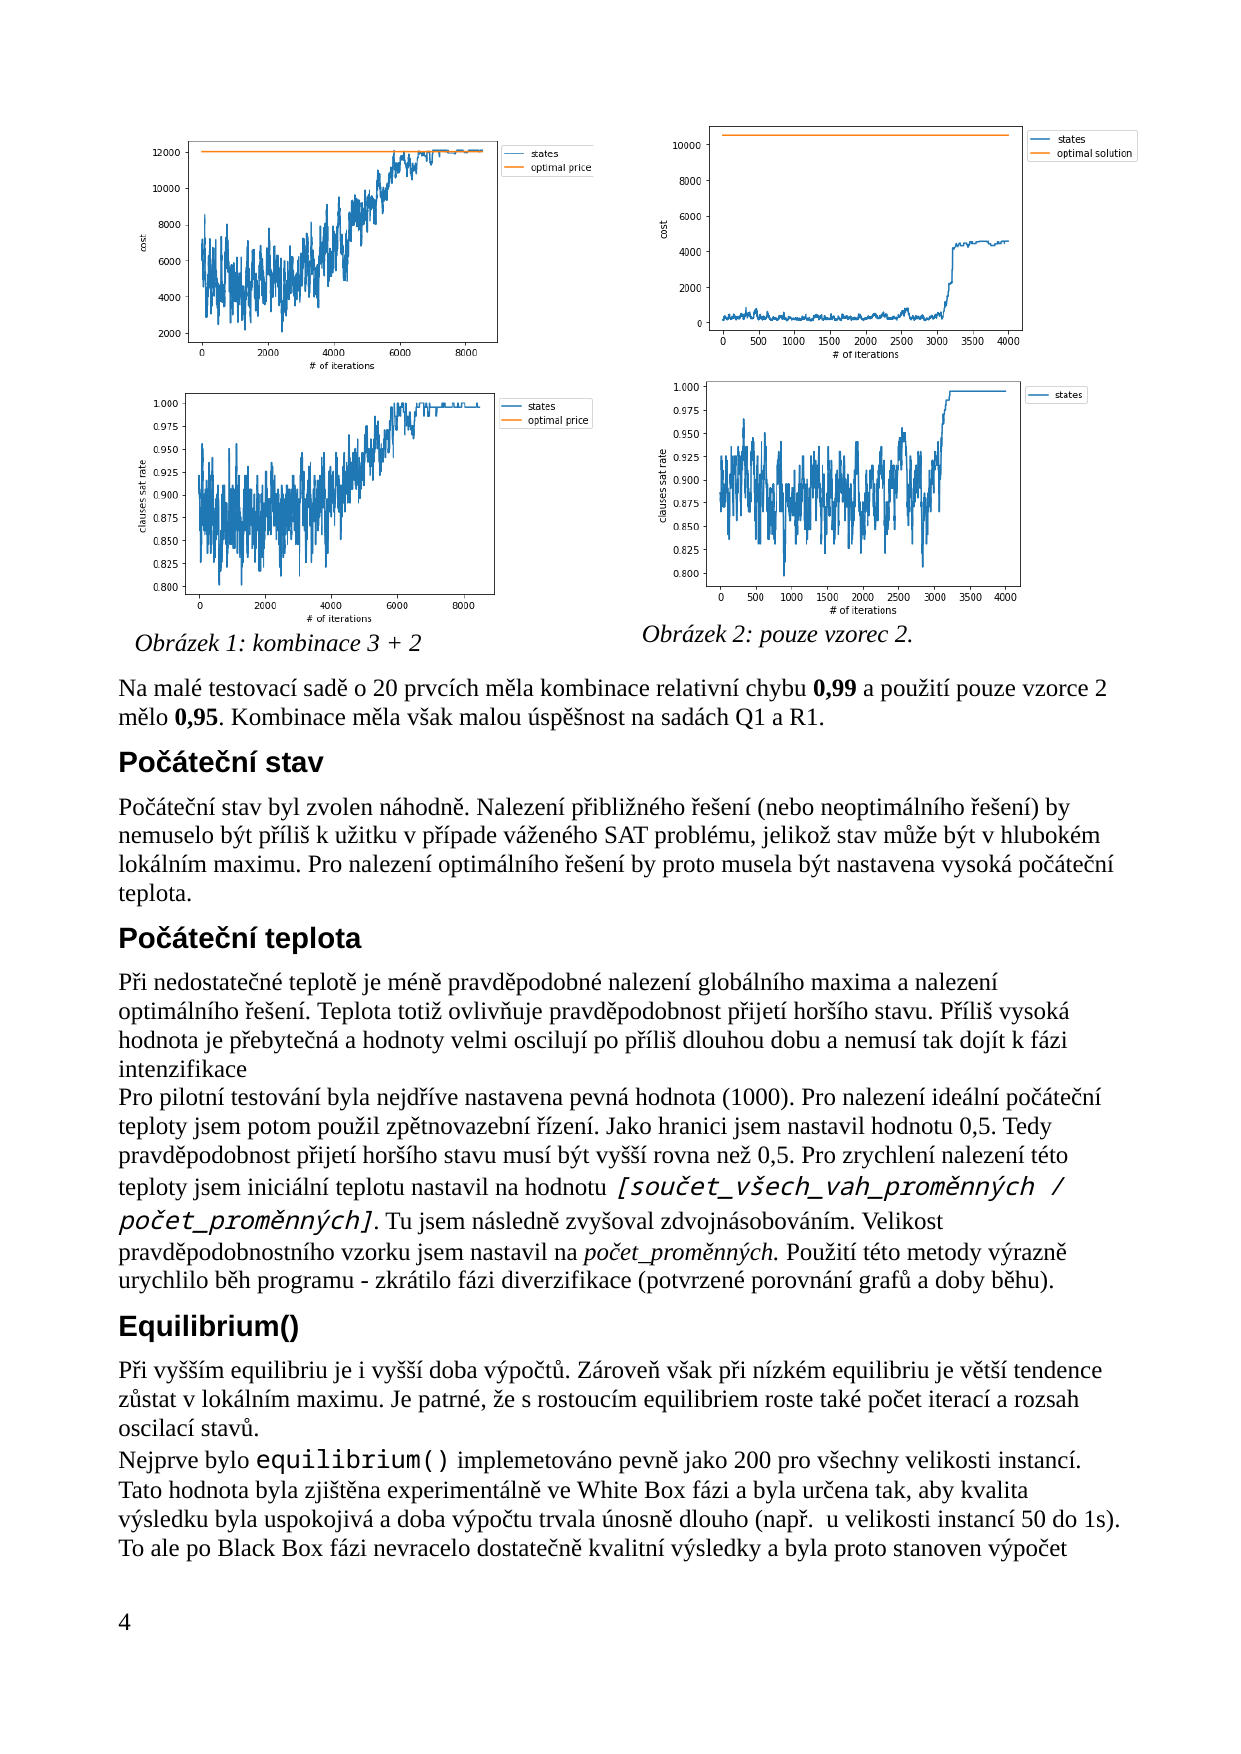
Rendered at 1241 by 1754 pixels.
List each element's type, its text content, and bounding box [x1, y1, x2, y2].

subtitle Počáteční teplota [118, 921, 1122, 955]
text Počáteční stav byl zvolen náhodně. Nalezení přibližného řešení (nebo neoptimálního řešení) by nemuselo být příliš k užitku v případe váženého SAT problému, jelikož stav může být v hlubokém lokálním maximu. Pro nalezení optimálního řešení by proto musela být nastavena vysoká počáteční teplota. [118, 792, 1122, 907]
text Obrázek 1: kombinace 3 + 2 [134, 629, 593, 657]
subtitle Počáteční stav [118, 745, 1122, 779]
text Obrázek 2: pouze vzorec 2. [642, 135, 1126, 648]
text Při nedostatečné teplotě je méně pravděpodobné nalezení globálního maxima a nalezení optimálního řešení. Teplota totiž ovlivňuje pravděpodobnost přijetí horšího stavu. Příliš vysoká hodnota je přebytečná a hodnoty velmi oscilují po příliš dlouhou dobu a nemusí tak dojít k fázi intenzifikace [118, 967, 1122, 1082]
text Na malé testovací sadě o 20 prvcích měla kombinace relativní chybu 0,99 a použití pouze vzorce 2 mělo 0,95. Kombinace měla však malou úspěšnost na sadách Q1 a R1. [118, 118, 1126, 731]
picture [134, 130, 594, 629]
text Při vyšším equilibriu je i vyšší doba výpočtů. Zároveň však při nízkém equilibriu je větší tendence zůstat v lokálním maximu. Je patrné, že s rostoucím equilibriem roste také počet iterací a rozsah oscilací stavů. [118, 1355, 1122, 1441]
text Nejprve bylo equilibrium() implemetováno pevně jako 200 pro všechny velikosti instancí. Tato hodnota byla zjištěna experimentálně ve White Box fázi a byla určena tak, aby kvalita výsledku byla uspokojivá a doba výpočtu trvala únosně dlouho (např. u velikosti instancí 50 do 1s). To ale po Black Box fázi nevracelo dostatečně kvalitní výsledky a byla proto stanoven výpočet equilibria . Tento vzorec vracel mírně kvalitnější výsledky (viz Black Box fáze). Na konstantu 10 se opět přišlo experimentálně ve White Box fázi, kde se brala opět v potaz doba výpočtu a kvalita výpočtu. Původně byla preferována konstanta 5, ale nepřinášela příliš přidané hodnoty. Na následujících grafech je průběh stavů a počet iterací instance wuf50-123 ze sady M1. [118, 1441, 1122, 1562]
text Pro pilotní testování byla nejdříve nastavena pevná hodnota (1000). Pro nalezení ideální počáteční teploty jsem potom použil zpětnovazební řízení. Jako hranici jsem nastavil hodnotu 0,5. Tedy pravděpodobnost přijetí horšího stavu musí být vyšší rovna než 0,5. Pro zrychlení nalezení této teploty jsem iniciální teplotu nastavil na hodnotu [součet_všech_vah_proměnných / počet_proměnných]. Tu jsem následně zvyšoval zdvojnásobováním. Velikost pravděpodobnostního vzorku jsem nastavil na počet_proměnných. Použití této metody výrazně urychlilo běh programu - zkrátilo fázi diverzifikace (potvrzené porovnání grafů a doby běhu). [118, 1082, 1122, 1294]
subtitle Equilibrium() [118, 1309, 1122, 1343]
picture [655, 114, 1141, 619]
